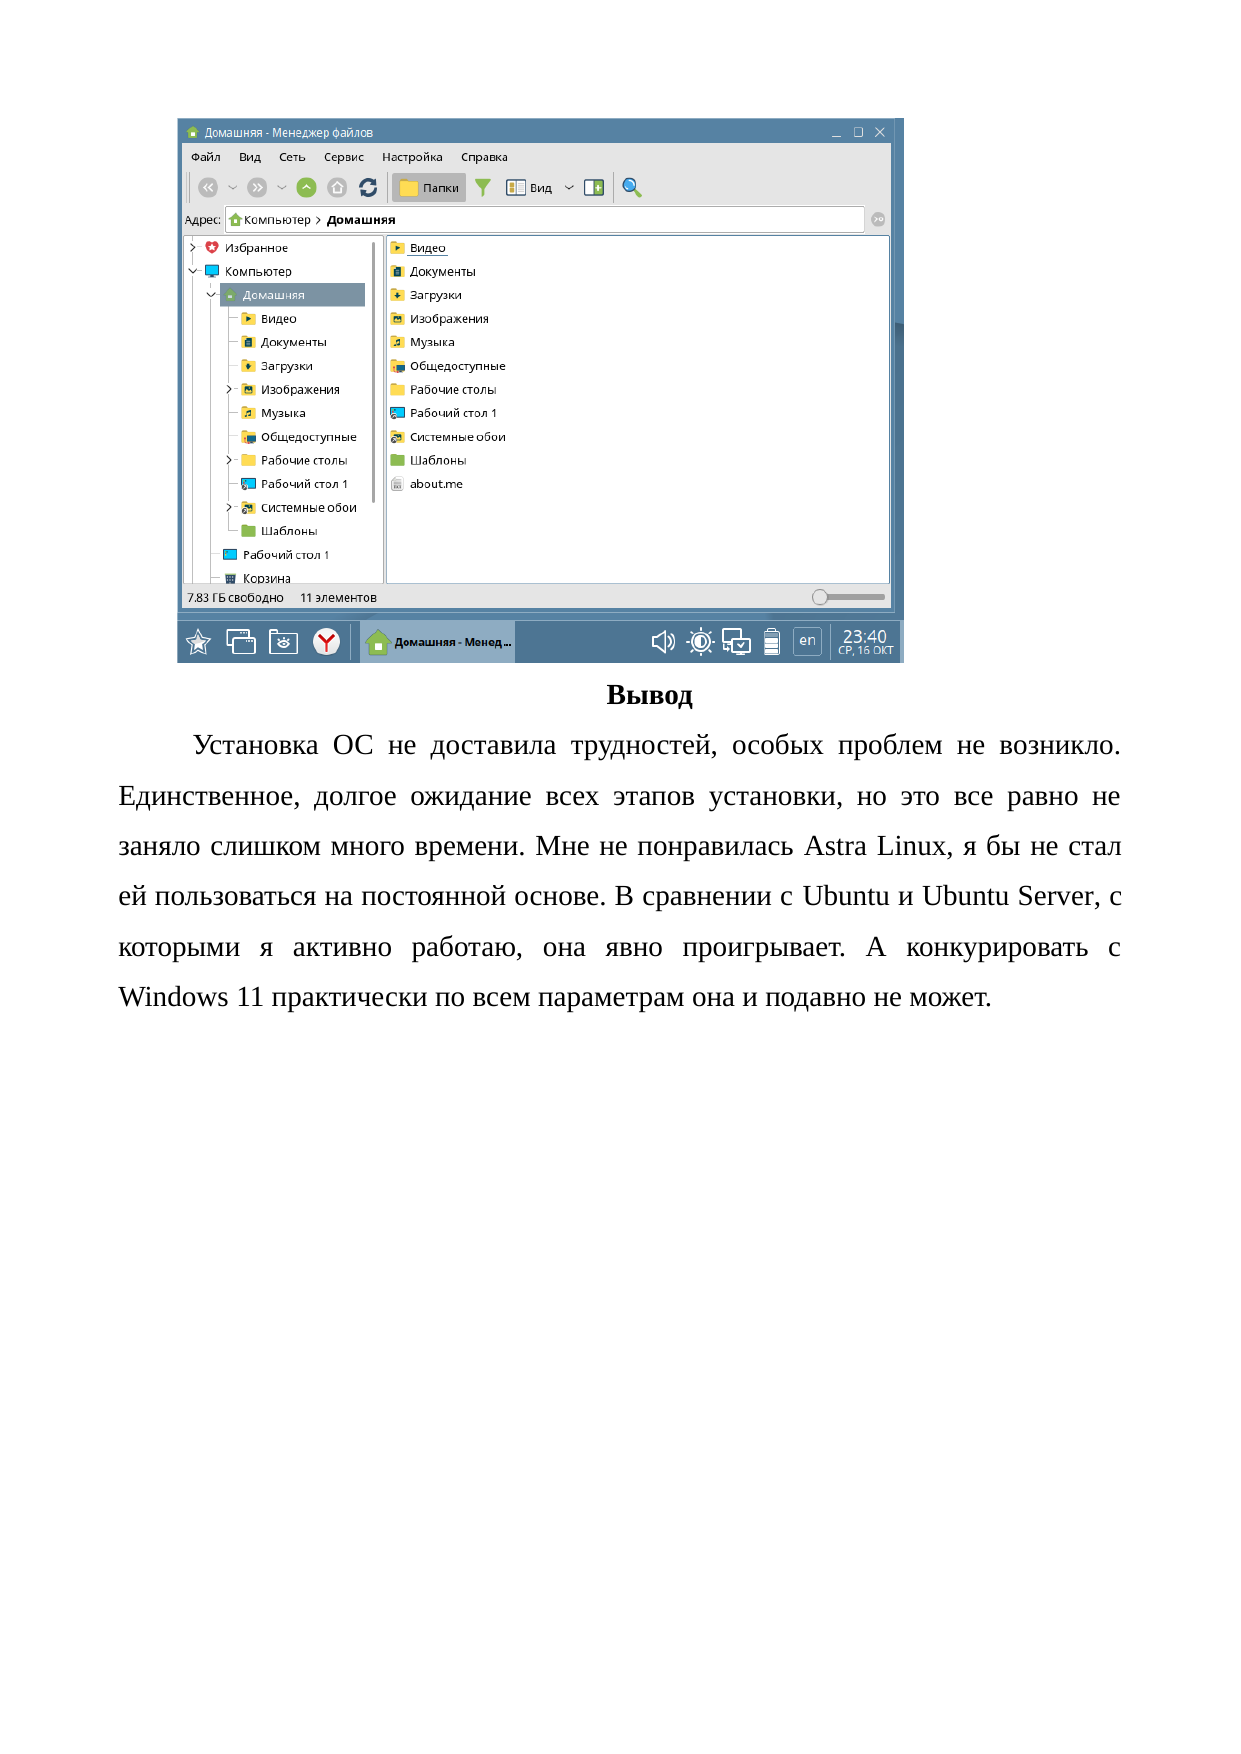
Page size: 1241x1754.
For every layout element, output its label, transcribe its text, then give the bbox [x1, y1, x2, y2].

text Установка ОС не доставила трудностей, особых проблем не возникло. Единственное, долгое ожидание всех этапов установки, но это все равно не заняло слишком много времени. Мне не понравилась Astra Linux, я бы не стал ей пользоваться на постоянной основе. В сравнении с Ubuntu и Ubuntu Server, с которыми я активно работаю, она явно проигрывает. А конкурировать с Windows 11 практически по всем параметрам она и подавно не может. [118, 727, 1122, 1013]
text Вывод [118, 677, 1122, 711]
